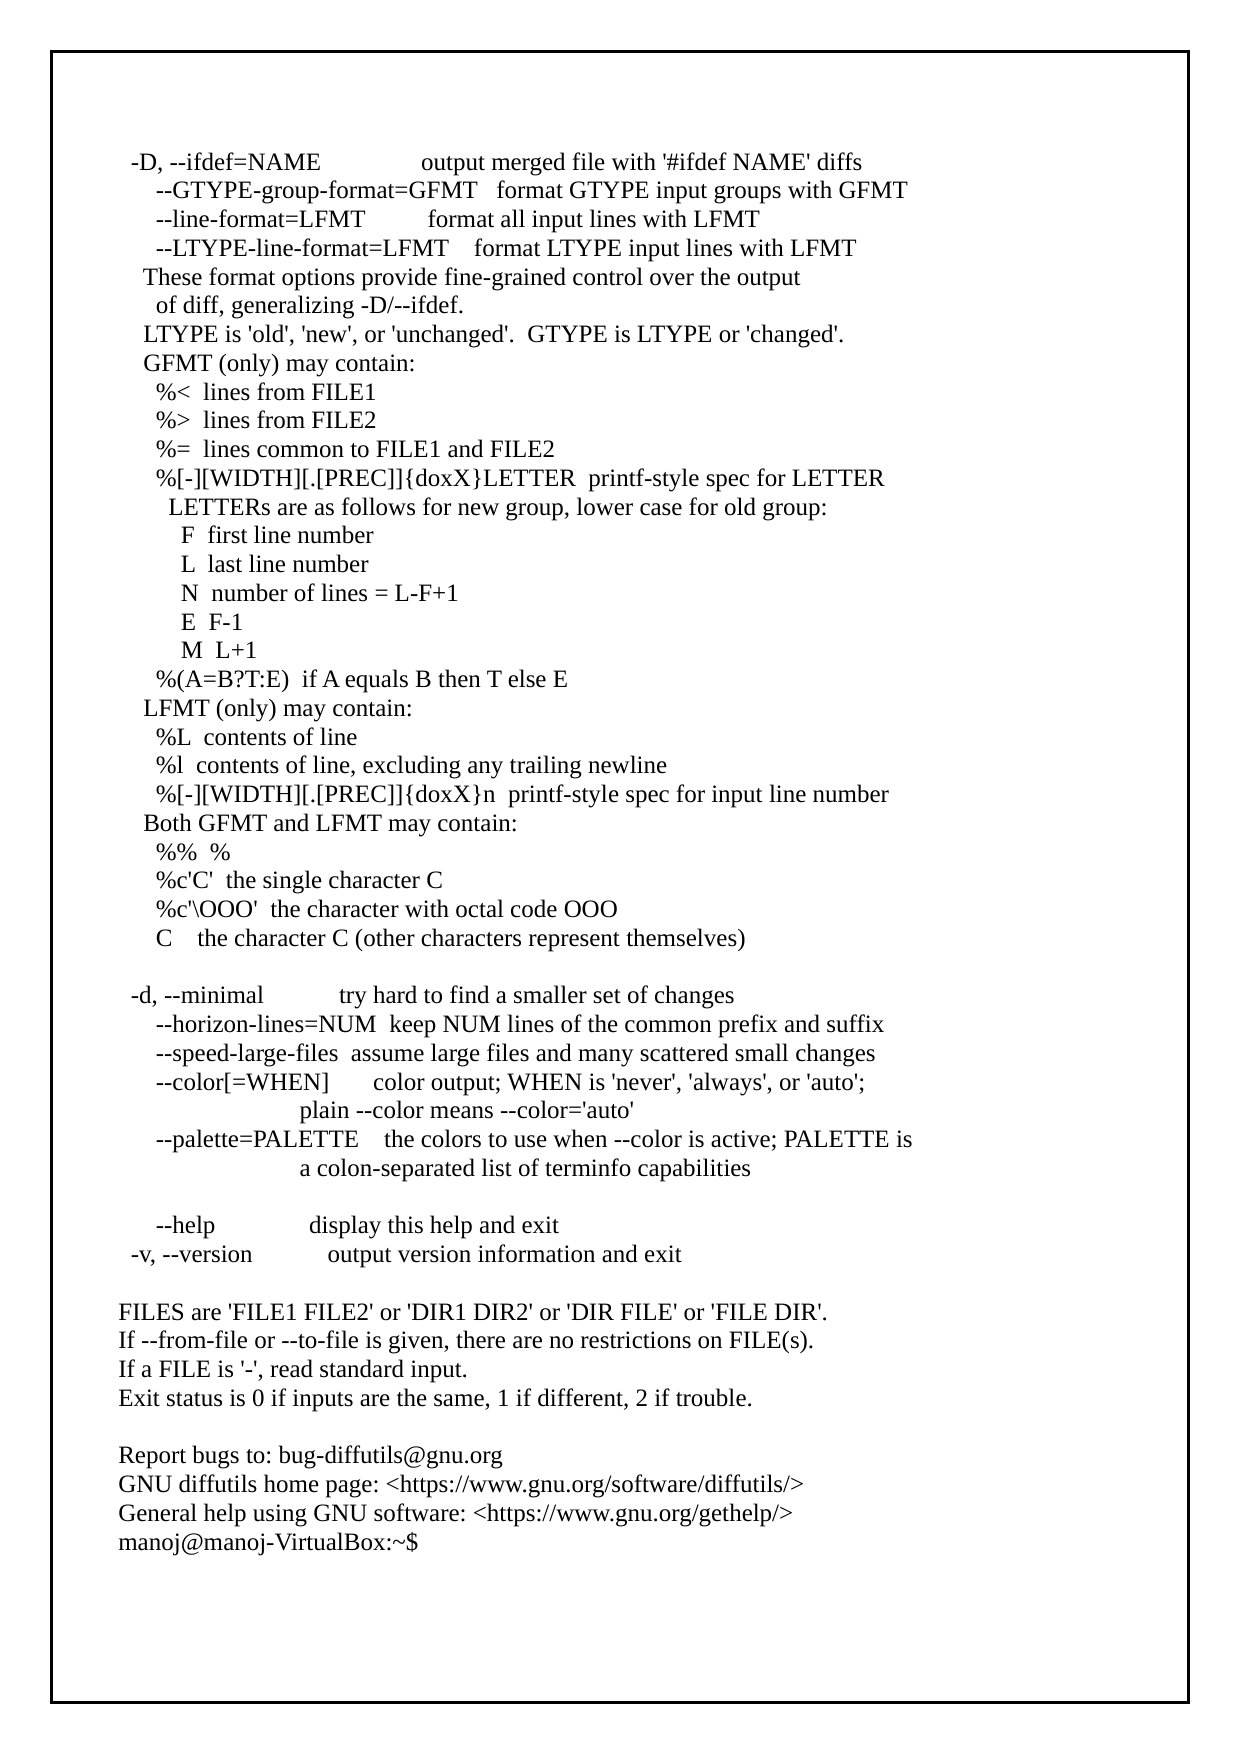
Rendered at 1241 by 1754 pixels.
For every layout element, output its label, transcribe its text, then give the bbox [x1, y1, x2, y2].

text %L contents of line [118, 722, 1122, 751]
text E F-1 [118, 607, 1122, 636]
text M L+1 [118, 636, 1122, 664]
text L last line number [118, 549, 1122, 578]
text Both GFMT and LFMT may contain: [118, 808, 1122, 837]
text --LTYPE-line-format=LFMT format LTYPE input lines with LFMT [118, 233, 1122, 262]
text General help using GNU software: <https://www.gnu.org/gethelp/> [118, 1498, 1122, 1527]
text --help display this help and exit [118, 1211, 1122, 1239]
text a colon-separated list of terminfo capabilities [118, 1153, 1122, 1182]
text %[-][WIDTH][.[PREC]]{doxX}n printf-style spec for input line number [118, 779, 1122, 808]
text LFMT (only) may contain: [118, 693, 1122, 722]
text %> lines from FILE2 [118, 406, 1122, 434]
text %= lines common to FILE1 and FILE2 [118, 434, 1122, 463]
text --GTYPE-group-format=GFMT format GTYPE input groups with GFMT [118, 176, 1122, 204]
text GFMT (only) may contain: [118, 348, 1122, 377]
text --horizon-lines=NUM keep NUM lines of the common prefix and suffix [118, 1009, 1122, 1038]
text of diff, generalizing -D/--ifdef. [118, 291, 1122, 319]
text --line-format=LFMT format all input lines with LFMT [118, 204, 1122, 233]
text %c'\OOO' the character with octal code OOO [118, 894, 1122, 923]
text GNU diffutils home page: <https://www.gnu.org/software/diffutils/> [118, 1469, 1122, 1498]
text C the character C (other characters represent themselves) [118, 923, 1122, 952]
text If --from-file or --to-file is given, there are no restrictions on FILE(s). [118, 1326, 1122, 1354]
text Exit status is 0 if inputs are the same, 1 if different, 2 if trouble. [118, 1383, 1122, 1412]
text FILES are 'FILE1 FILE2' or 'DIR1 DIR2' or 'DIR FILE' or 'FILE DIR'. [118, 1297, 1122, 1326]
text LETTERs are as follows for new group, lower case for old group: [118, 492, 1122, 521]
text -d, --minimal try hard to find a smaller set of changes [118, 981, 1122, 1009]
text %(A=B?T:E) if A equals B then T else E [118, 664, 1122, 693]
text N number of lines = L-F+1 [118, 578, 1122, 607]
text %% % [118, 837, 1122, 866]
text These format options provide fine-grained control over the output [118, 262, 1122, 291]
text %l contents of line, excluding any trailing newline [118, 751, 1122, 779]
text plain --color means --color='auto' [118, 1096, 1122, 1124]
text --color[=WHEN] color output; WHEN is 'never', 'always', or 'auto'; [118, 1067, 1122, 1096]
text F first line number [118, 521, 1122, 549]
text Report bugs to: bug-diffutils@gnu.org [118, 1441, 1122, 1469]
text -v, --version output version information and exit [118, 1239, 1122, 1268]
text manoj@manoj-VirtualBox:~$ [118, 1527, 1122, 1556]
text --palette=PALETTE the colors to use when --color is active; PALETTE is [118, 1124, 1122, 1153]
text LTYPE is 'old', 'new', or 'unchanged'. GTYPE is LTYPE or 'changed'. [118, 319, 1122, 348]
text %< lines from FILE1 [118, 377, 1122, 406]
text If a FILE is '-', read standard input. [118, 1354, 1122, 1383]
text %[-][WIDTH][.[PREC]]{doxX}LETTER printf-style spec for LETTER [118, 463, 1122, 492]
text --speed-large-files assume large files and many scattered small changes [118, 1038, 1122, 1067]
text %c'C' the single character C [118, 866, 1122, 894]
text -D, --ifdef=NAME output merged file with '#ifdef NAME' diffs [118, 147, 1122, 176]
